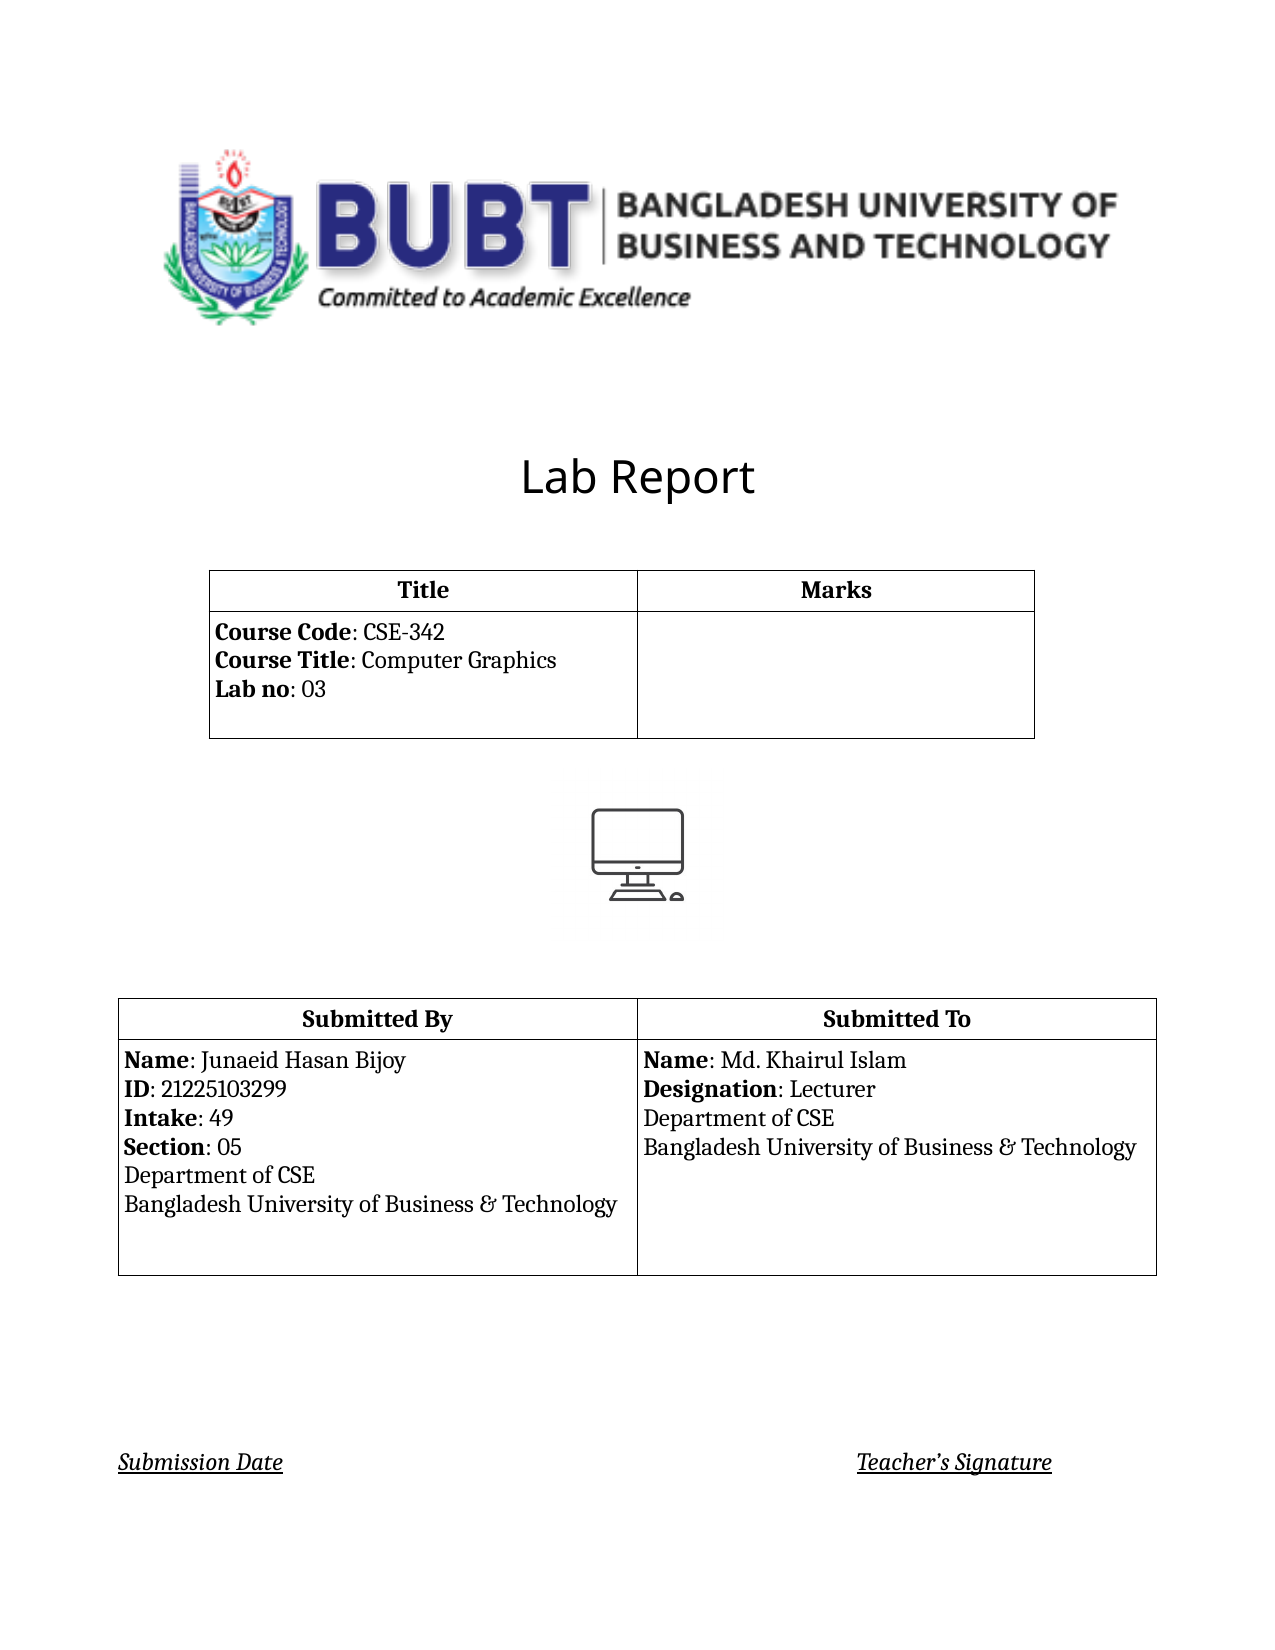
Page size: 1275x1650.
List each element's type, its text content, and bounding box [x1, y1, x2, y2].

text Submission Date Teacher’s Signature [118, 1448, 1157, 1477]
table_header Submitted By [119, 999, 637, 1039]
table_header Submitted To [638, 999, 1156, 1039]
table_cell Name: Md. Khairul Islam Designation: Lecturer Department of CSE Bangladesh University of Business & Technology [638, 1040, 1156, 1274]
table_cell Course Code: CSE-342 Course Title: Computer Graphics Lab no: 03 [210, 612, 637, 738]
table_header Title [210, 571, 637, 611]
picture [551, 768, 724, 941]
table_cell [638, 612, 1034, 738]
text Lab Report [118, 444, 1157, 507]
picture [154, 146, 1121, 330]
table_header Marks [638, 571, 1034, 611]
table_cell Name: Junaeid Hasan Bijoy ID: 21225103299 Intake: 49 Section: 05 Department of CSE Bangladesh University of Business & Technology [119, 1040, 637, 1274]
